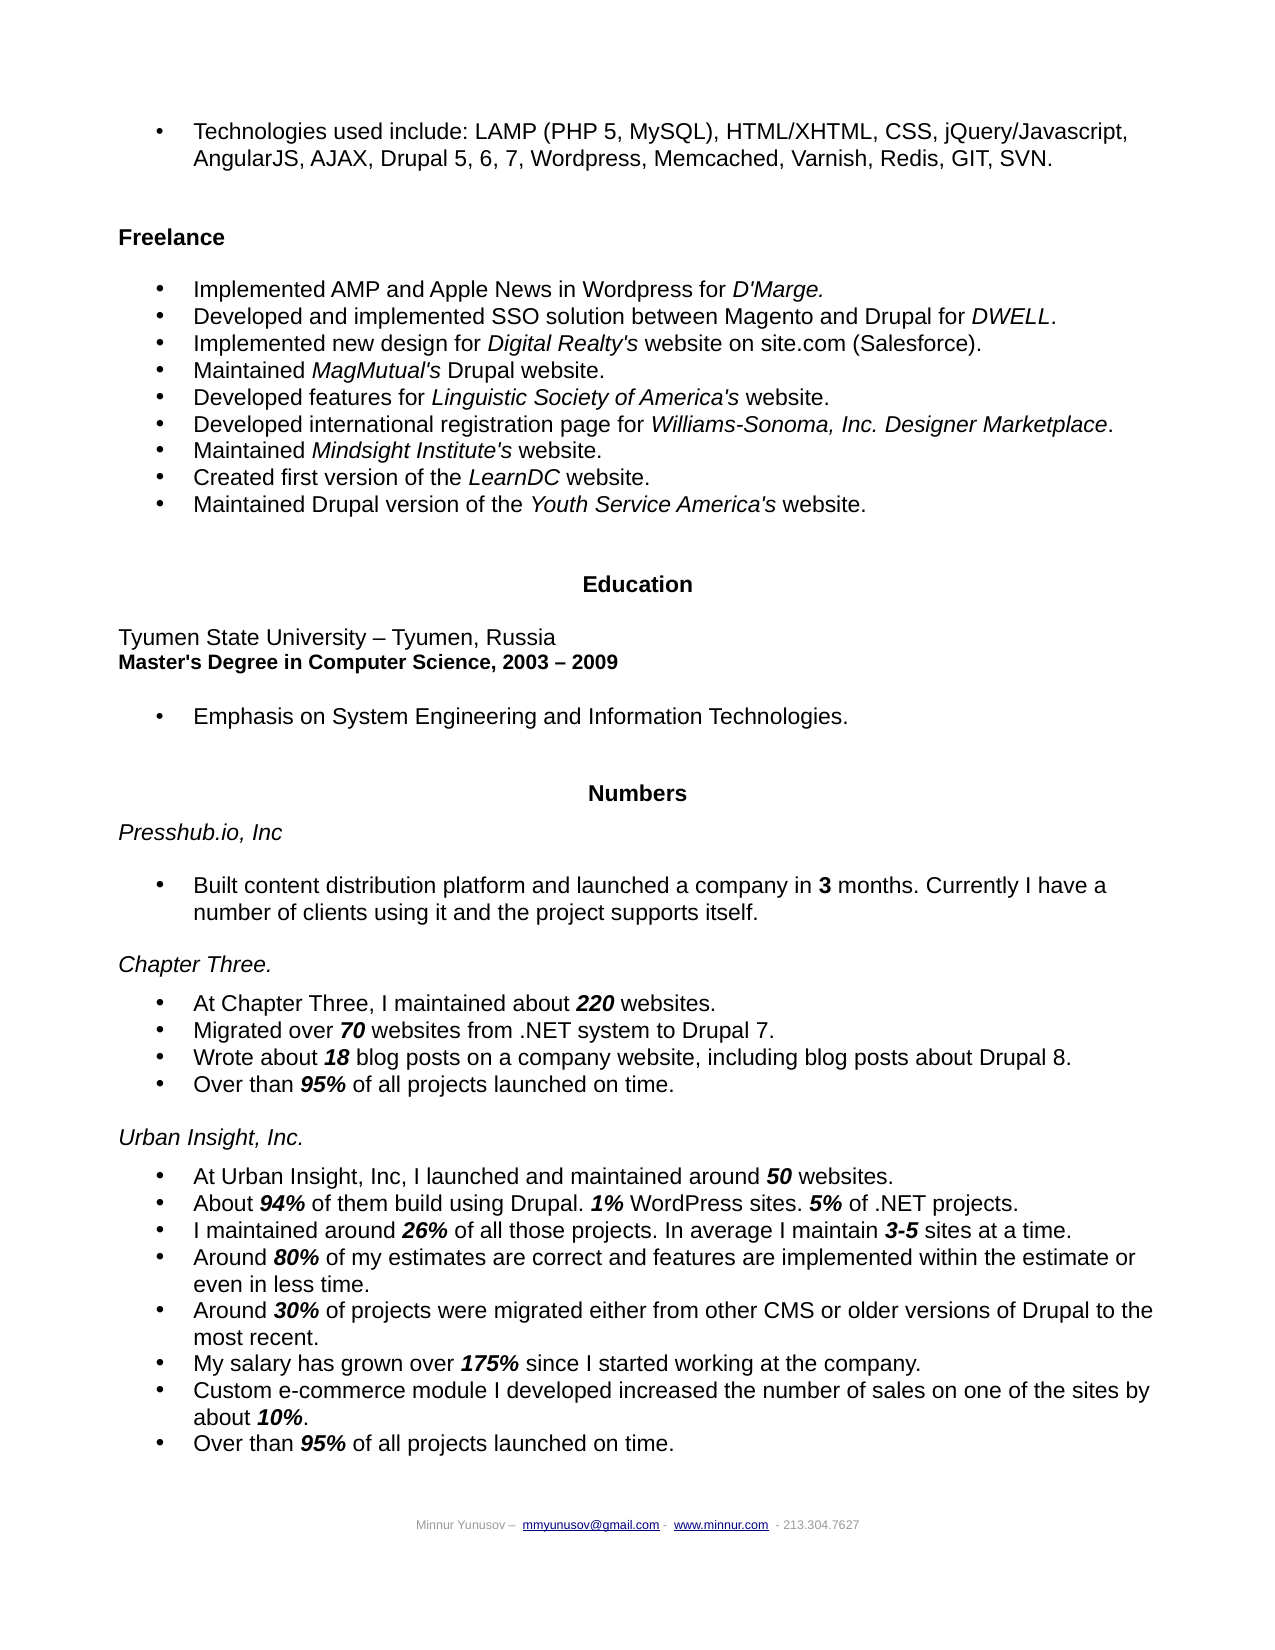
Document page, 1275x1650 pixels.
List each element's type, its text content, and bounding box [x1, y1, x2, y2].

list Custom e-commerce module I developed increased the number of sales on one of the sites by about 10%. [156, 1377, 1157, 1430]
list I maintained around 26% of all those projects. In average I maintain 3-5 sites at a time. [156, 1217, 1157, 1244]
text Chapter Three. [118, 951, 1157, 978]
list Developed features for Linguistic Society of America's website. [156, 384, 1157, 411]
text Education [118, 571, 1157, 597]
list Over than 95% of all projects launched on time. [156, 1430, 1157, 1457]
text Numbers [118, 780, 1157, 807]
list Migrated over 70 websites from .NET system to Drupal 7. [156, 1017, 1157, 1044]
list Emphasis on System Engineering and Information Technologies. [156, 703, 1157, 729]
list My salary has grown over 175% since I started working at the company. [156, 1350, 1157, 1377]
list Maintained MagMutual's Drupal website. [156, 357, 1157, 384]
list About 94% of them build using Drupal. 1% WordPress sites. 5% of .NET projects. [156, 1190, 1157, 1217]
text Presshub.io, Inc [118, 819, 1157, 846]
list Created first version of the LearnDC website. [156, 464, 1157, 491]
list Around 30% of projects were migrated either from other CMS or older versions of Drupal to the most recent. [156, 1297, 1157, 1350]
list Over than 95% of all projects launched on time. [156, 1071, 1157, 1098]
list Built content distribution platform and launched a company in 3 months. Currently I have a number of clients using it and the project supports itself. [156, 872, 1157, 925]
text Freelance [118, 223, 1157, 250]
list Technologies used include: LAMP (PHP 5, MySQL), HTML/XHTML, CSS, jQuery/Javascript, AngularJS, AJAX, Drupal 5, 6, 7, Wordpress, Memcached, Varnish, Redis, GIT, SVN. [156, 118, 1157, 171]
list At Chapter Three, I maintained about 220 websites. [156, 990, 1157, 1017]
list Implemented new design for Digital Realty's website on site.com (Salesforce). [156, 330, 1157, 357]
list Maintained Drupal version of the Youth Service America's website. [156, 491, 1157, 518]
list Developed and implemented SSO solution between Magento and Drupal for DWELL. [156, 303, 1157, 330]
text Tyumen State University – Tyumen, Russia [118, 623, 1157, 650]
list Wrote about 18 blog posts on a company website, including blog posts about Drupal 8. [156, 1044, 1157, 1071]
text Master's Degree in Computer Science, 2003 – 2009 [118, 650, 1157, 674]
list Maintained Mindsight Institute's website. [156, 437, 1157, 464]
list Implemented AMP and Apple News in Wordpress for D'Marge. [156, 276, 1157, 303]
list Developed international registration page for Williams-Sonoma, Inc. Designer Marketplace. [156, 411, 1157, 437]
text Urban Insight, Inc. [118, 1124, 1157, 1151]
list At Urban Insight, Inc, I launched and maintained around 50 websites. [156, 1163, 1157, 1190]
list Around 80% of my estimates are correct and features are implemented within the estimate or even in less time. [156, 1244, 1157, 1297]
